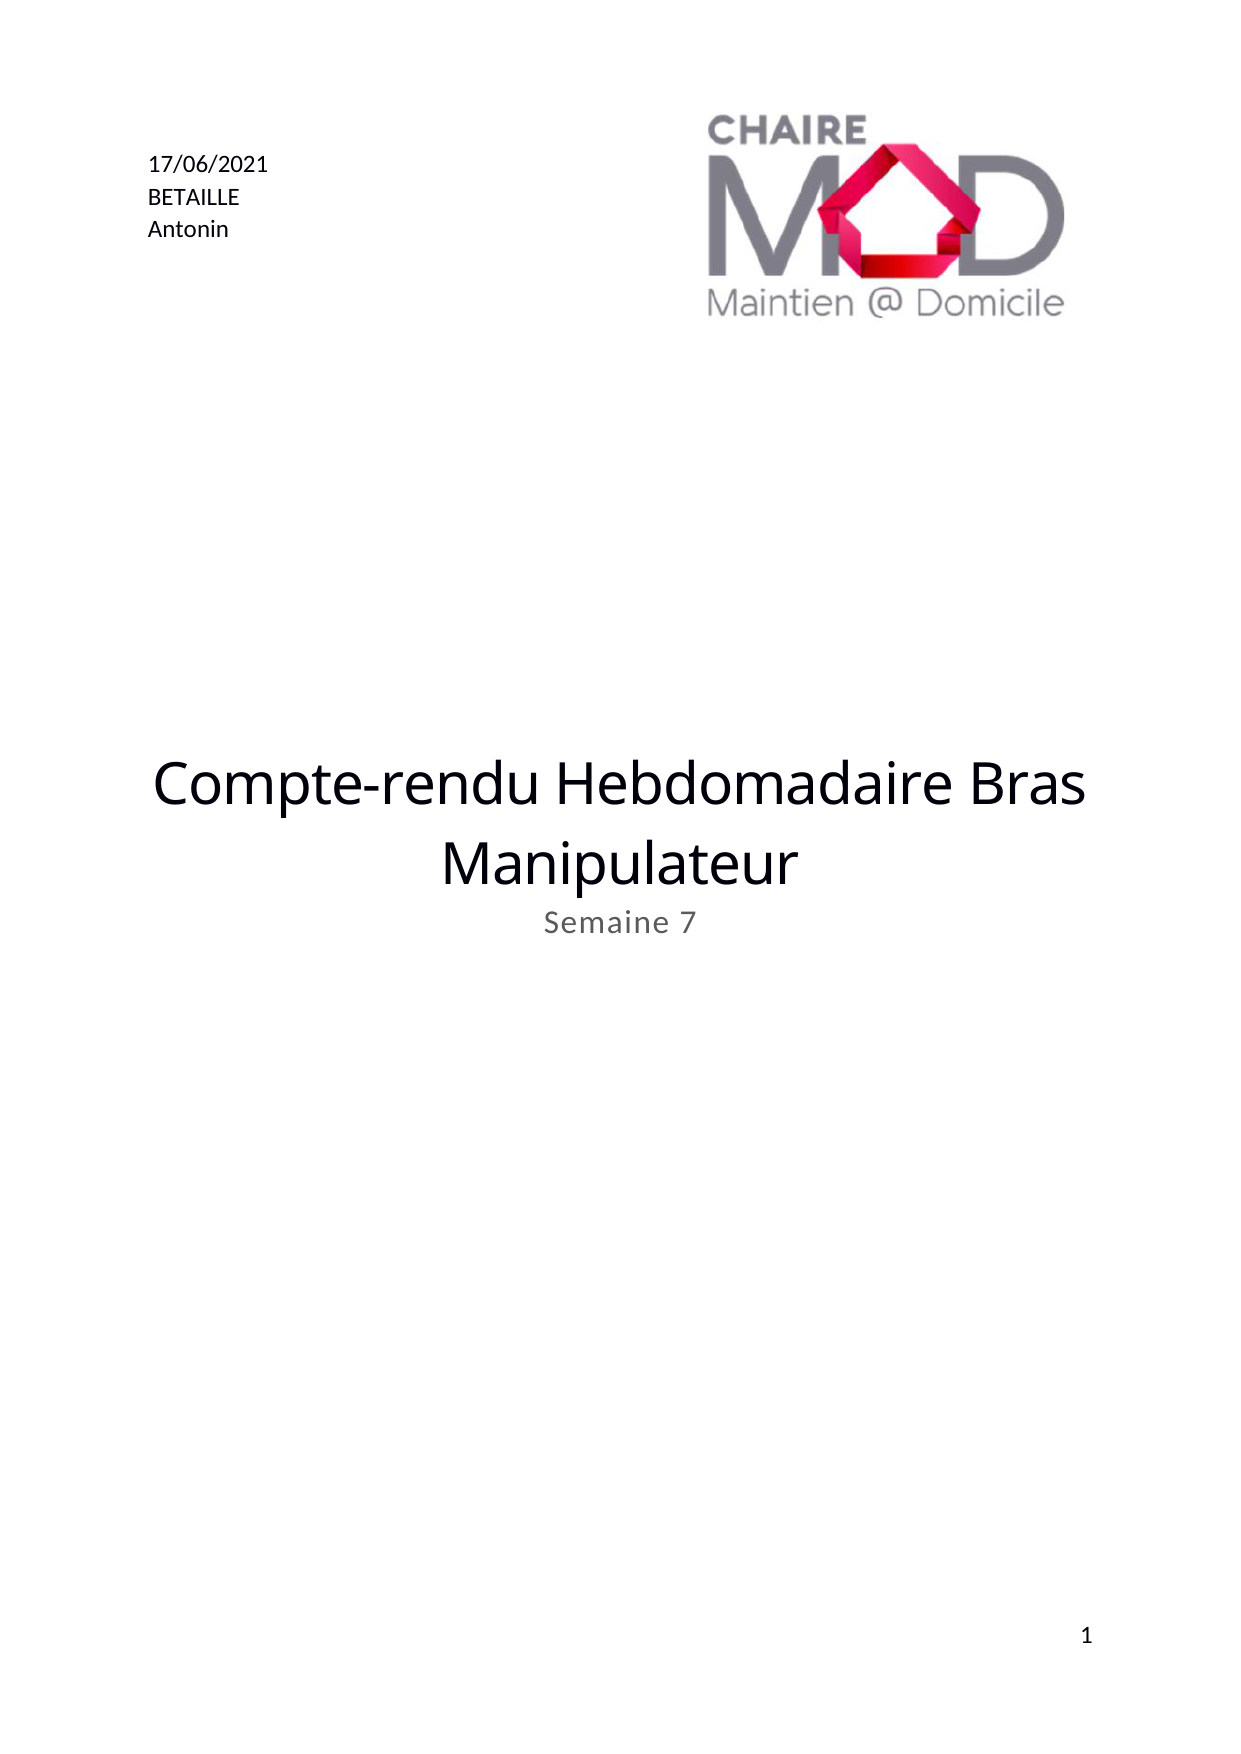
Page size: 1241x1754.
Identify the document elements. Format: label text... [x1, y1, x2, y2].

text 17/06/2021 [148, 148, 685, 178]
title Compte-rendu Hebdomadaire Bras Manipulateur [148, 742, 1092, 901]
text Antonin [148, 213, 685, 244]
subtitle Semaine 7 [148, 901, 1092, 942]
text BETAILLE [148, 181, 685, 211]
